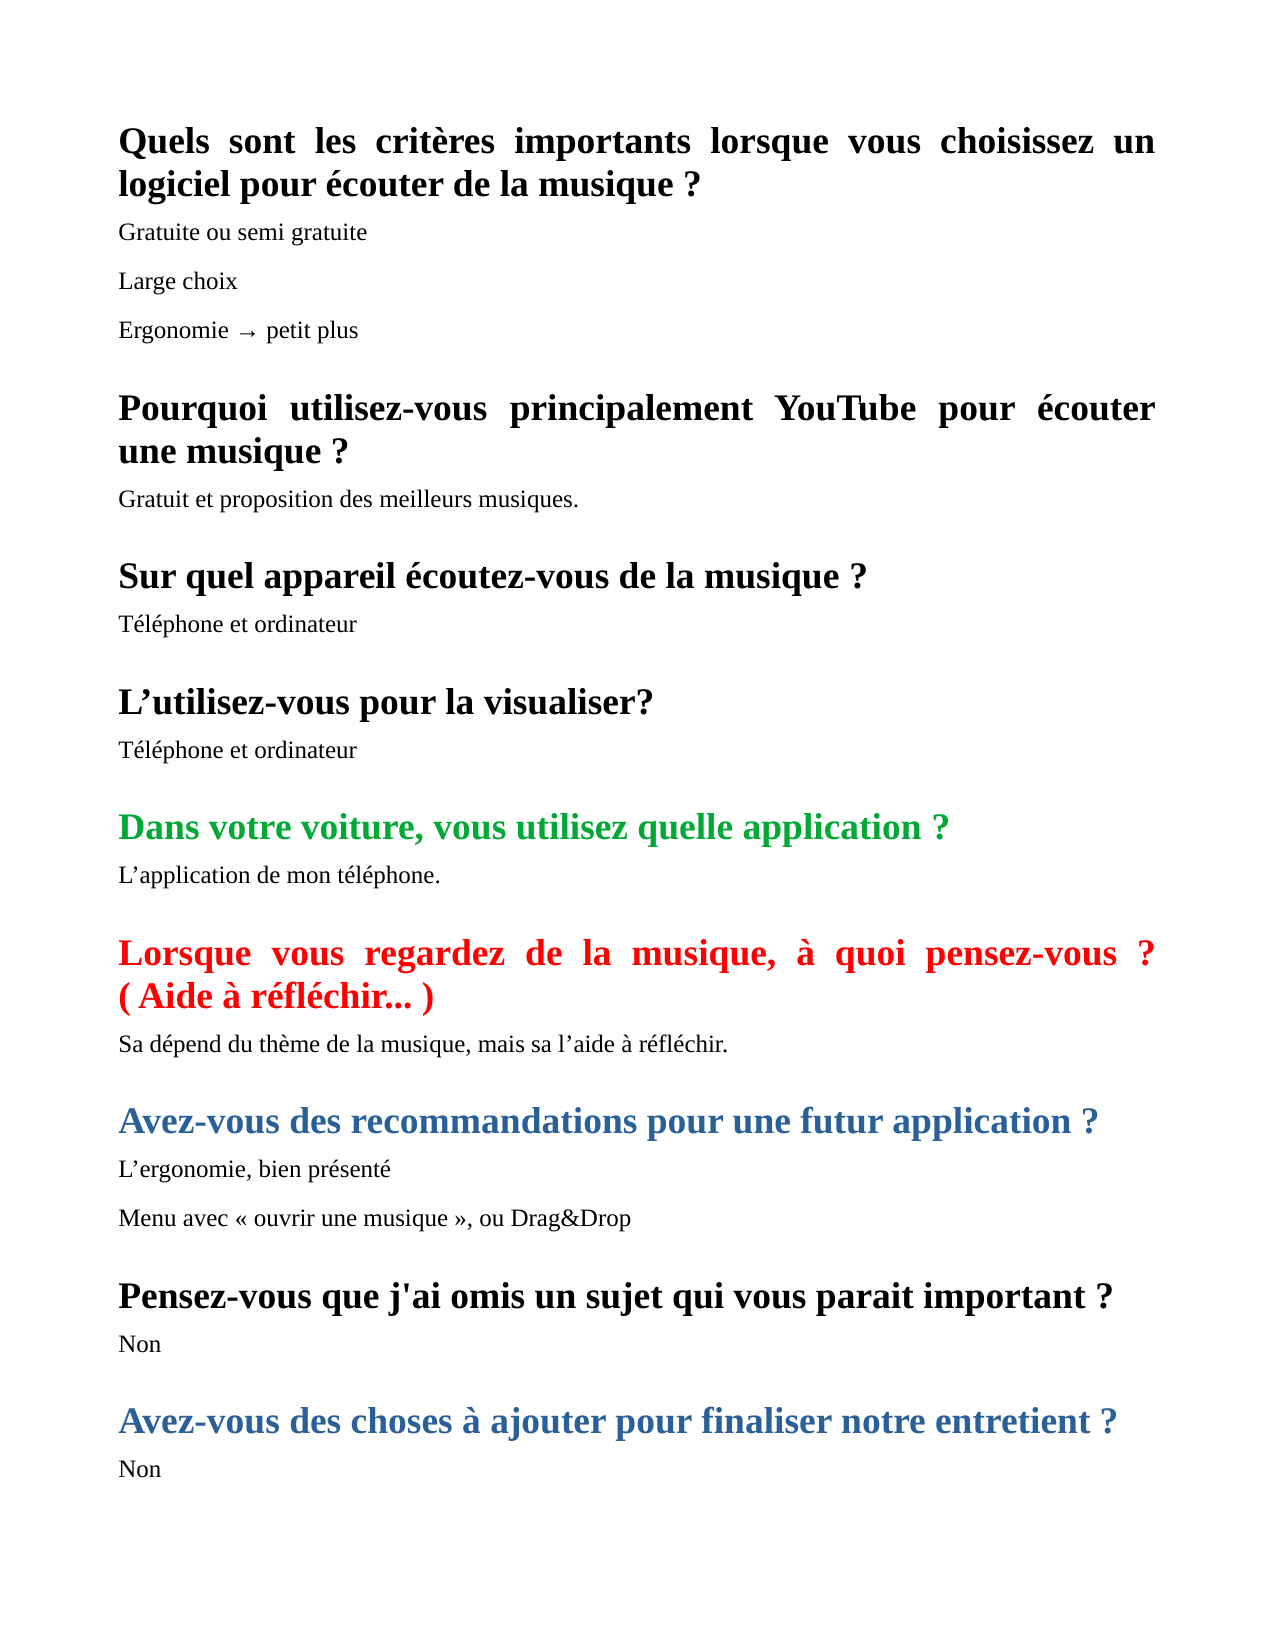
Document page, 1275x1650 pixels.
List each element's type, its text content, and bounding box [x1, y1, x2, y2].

subtitle Avez-vous des choses à ajouter pour finaliser notre entretient ? [118, 1399, 1157, 1442]
subtitle L’utilisez-vous pour la visualiser? [118, 679, 1157, 722]
text Non [118, 1454, 1157, 1483]
text Menu avec « ouvrir une musique », ou Drag&Drop [118, 1203, 1157, 1232]
text Non [118, 1329, 1157, 1358]
subtitle Lorsque vous regardez de la musique, à quoi pensez-vous ? ( Aide à réfléchir... ) [118, 930, 1157, 1016]
subtitle Avez-vous des recommandations pour une futur application ? [118, 1099, 1157, 1142]
text Sa dépend du thème de la musique, mais sa l’aide à réfléchir. [118, 1029, 1157, 1058]
subtitle Pensez-vous que j'ai omis un sujet qui vous parait important ? [118, 1273, 1157, 1316]
text Ergonomie → petit plus [118, 315, 1157, 344]
text L’ergonomie, bien présenté [118, 1154, 1157, 1183]
subtitle Dans votre voiture, vous utilisez quelle application ? [118, 804, 1157, 848]
subtitle Pourquoi utilisez-vous principalement YouTube pour écouter une musique ? [118, 385, 1157, 471]
text Large choix [118, 266, 1157, 295]
text Téléphone et ordinateur [118, 735, 1157, 763]
text Gratuit et proposition des meilleurs musiques. [118, 484, 1157, 512]
text Téléphone et ordinateur [118, 609, 1157, 638]
text L’application de mon téléphone. [118, 860, 1157, 889]
subtitle Quels sont les critères importants lorsque vous choisissez un logiciel pour écouter de la musique ? [118, 118, 1157, 204]
text Gratuite ou semi gratuite [118, 217, 1157, 246]
subtitle Sur quel appareil écoutez-vous de la musique ? [118, 553, 1157, 597]
